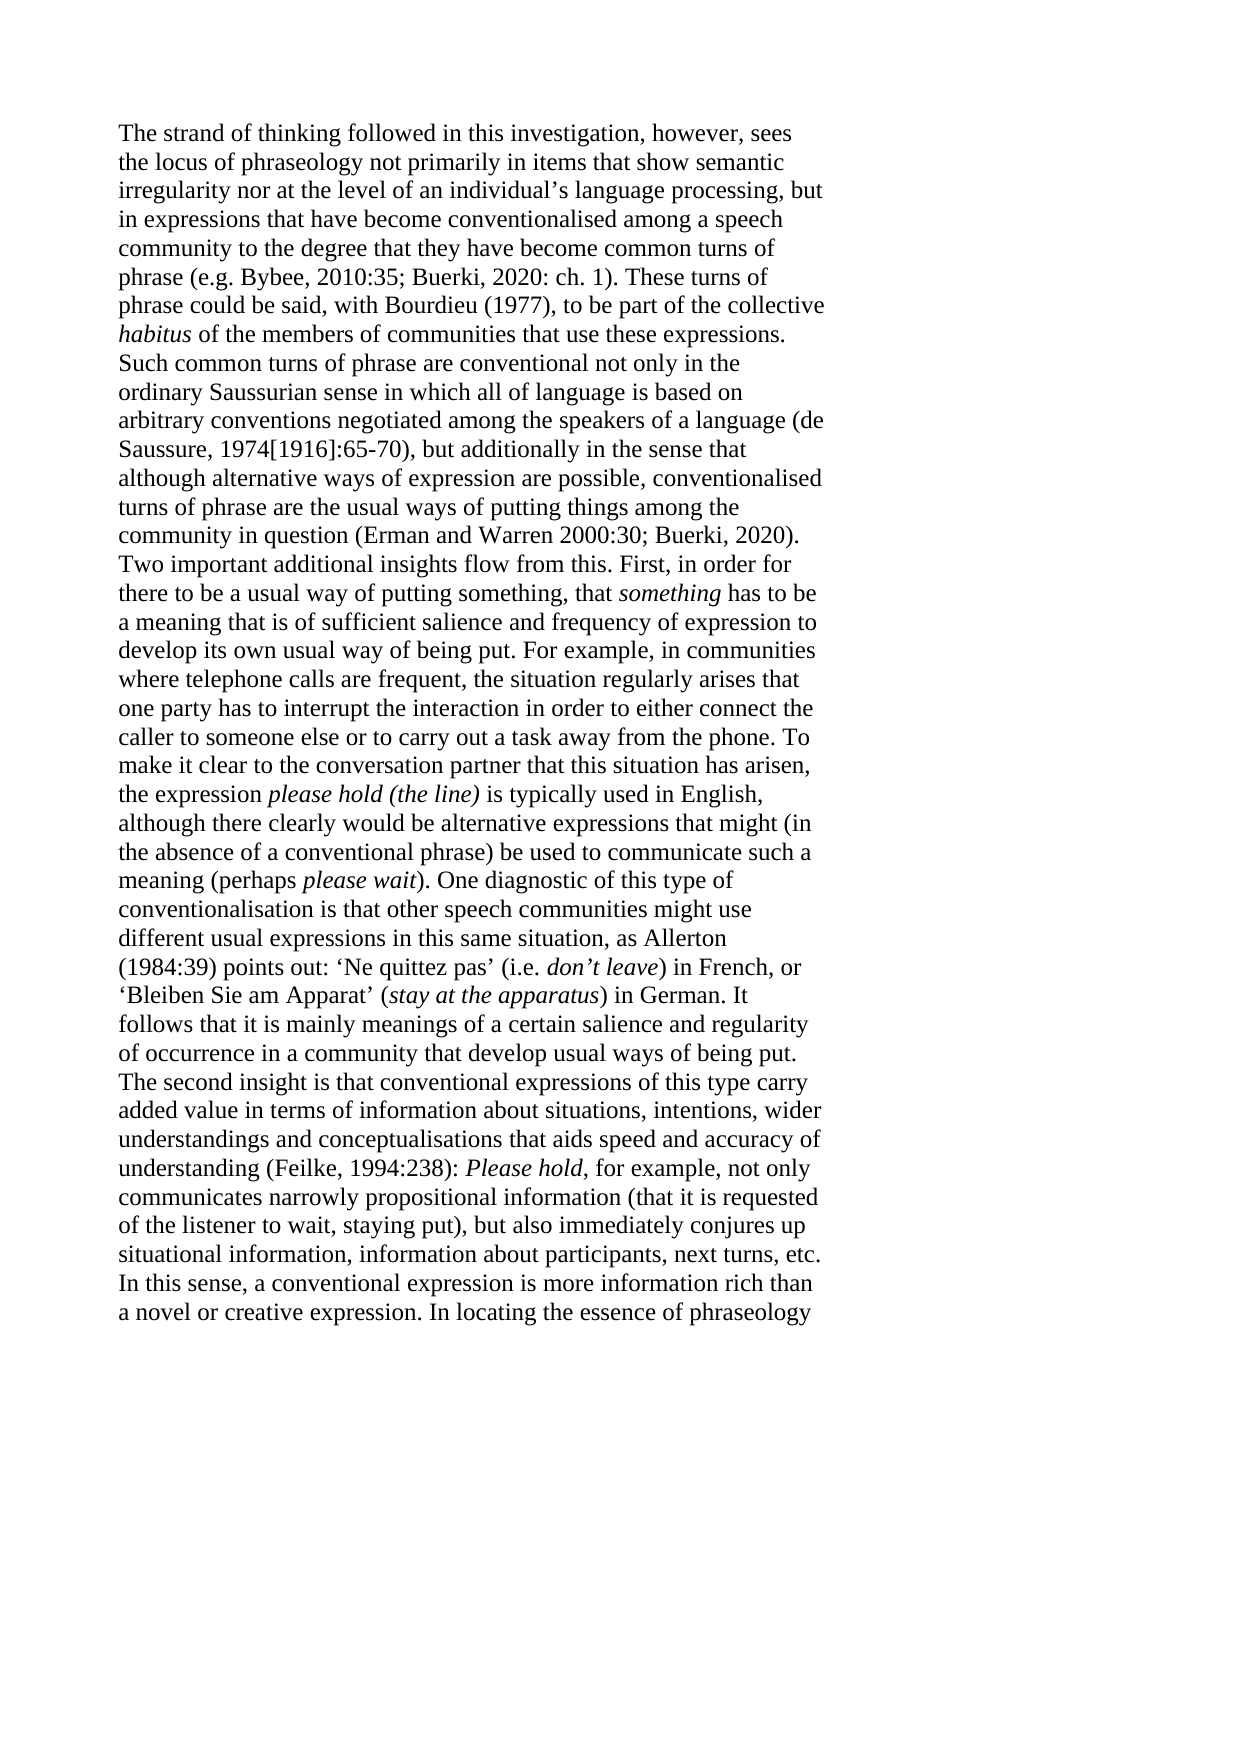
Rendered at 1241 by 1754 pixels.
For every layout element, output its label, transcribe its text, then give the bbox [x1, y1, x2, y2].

text The strand of thinking followed in this investigation, however, sees the locus of phraseology not primarily in items that show semantic irregularity nor at the level of an individual’s language processing, but in expressions that have become conventionalised among a speech community to the degree that they have become common turns of phrase (e.g. Bybee, 2010:35; Buerki, 2020: ch. 1). These turns of phrase could be said, with Bourdieu (1977), to be part of the collective habitus of the members of communities that use these expressions. Such common turns of phrase are conventional not only in the ordinary Saussurian sense in which all of language is based on arbitrary conventions negotiated among the speakers of a language (de Saussure, 1974[1916]:65-70), but additionally in the sense that although alternative ways of expression are possible, conventionalised turns of phrase are the usual ways of putting things among the community in question (Erman and Warren 2000:30; Buerki, 2020). Two important additional insights flow from this. First, in order for there to be a usual way of putting something, that something has to be a meaning that is of sufficient salience and frequency of expression to develop its own usual way of being put. For example, in communities where telephone calls are frequent, the situation regularly arises that one party has to interrupt the interaction in order to either connect the caller to someone else or to carry out a task away from the phone. To make it clear to the conversation partner that this situation has arisen, the expression please hold (the line) is typically used in English, although there clearly would be alternative expressions that might (in the absence of a conventional phrase) be used to communicate such a meaning (perhaps please wait). One diagnostic of this type of conventionalisation is that other speech communities might use different usual expressions in this same situation, as Allerton (1984:39) points out: ‘Ne quittez pas’ (i.e. don’t leave) in French, or ‘Bleiben Sie am Apparat’ (stay at the apparatus) in German. It follows that it is mainly meanings of a certain salience and regularity of occurrence in a community that develop usual ways of being put. The second insight is that conventional expressions of this type carry added value in terms of information about situations, intentions, wider understandings and conceptualisations that aids speed and accuracy of understanding (Feilke, 1994:238): Please hold, for example, not only communicates narrowly propositional information (that it is requested of the listener to wait, staying put), but also immediately conjures up situational information, information about participants, next turns, etc. In this sense, a conventional expression is more information rich than a novel or creative expression. In locating the essence of phraseology [118, 118, 827, 1326]
